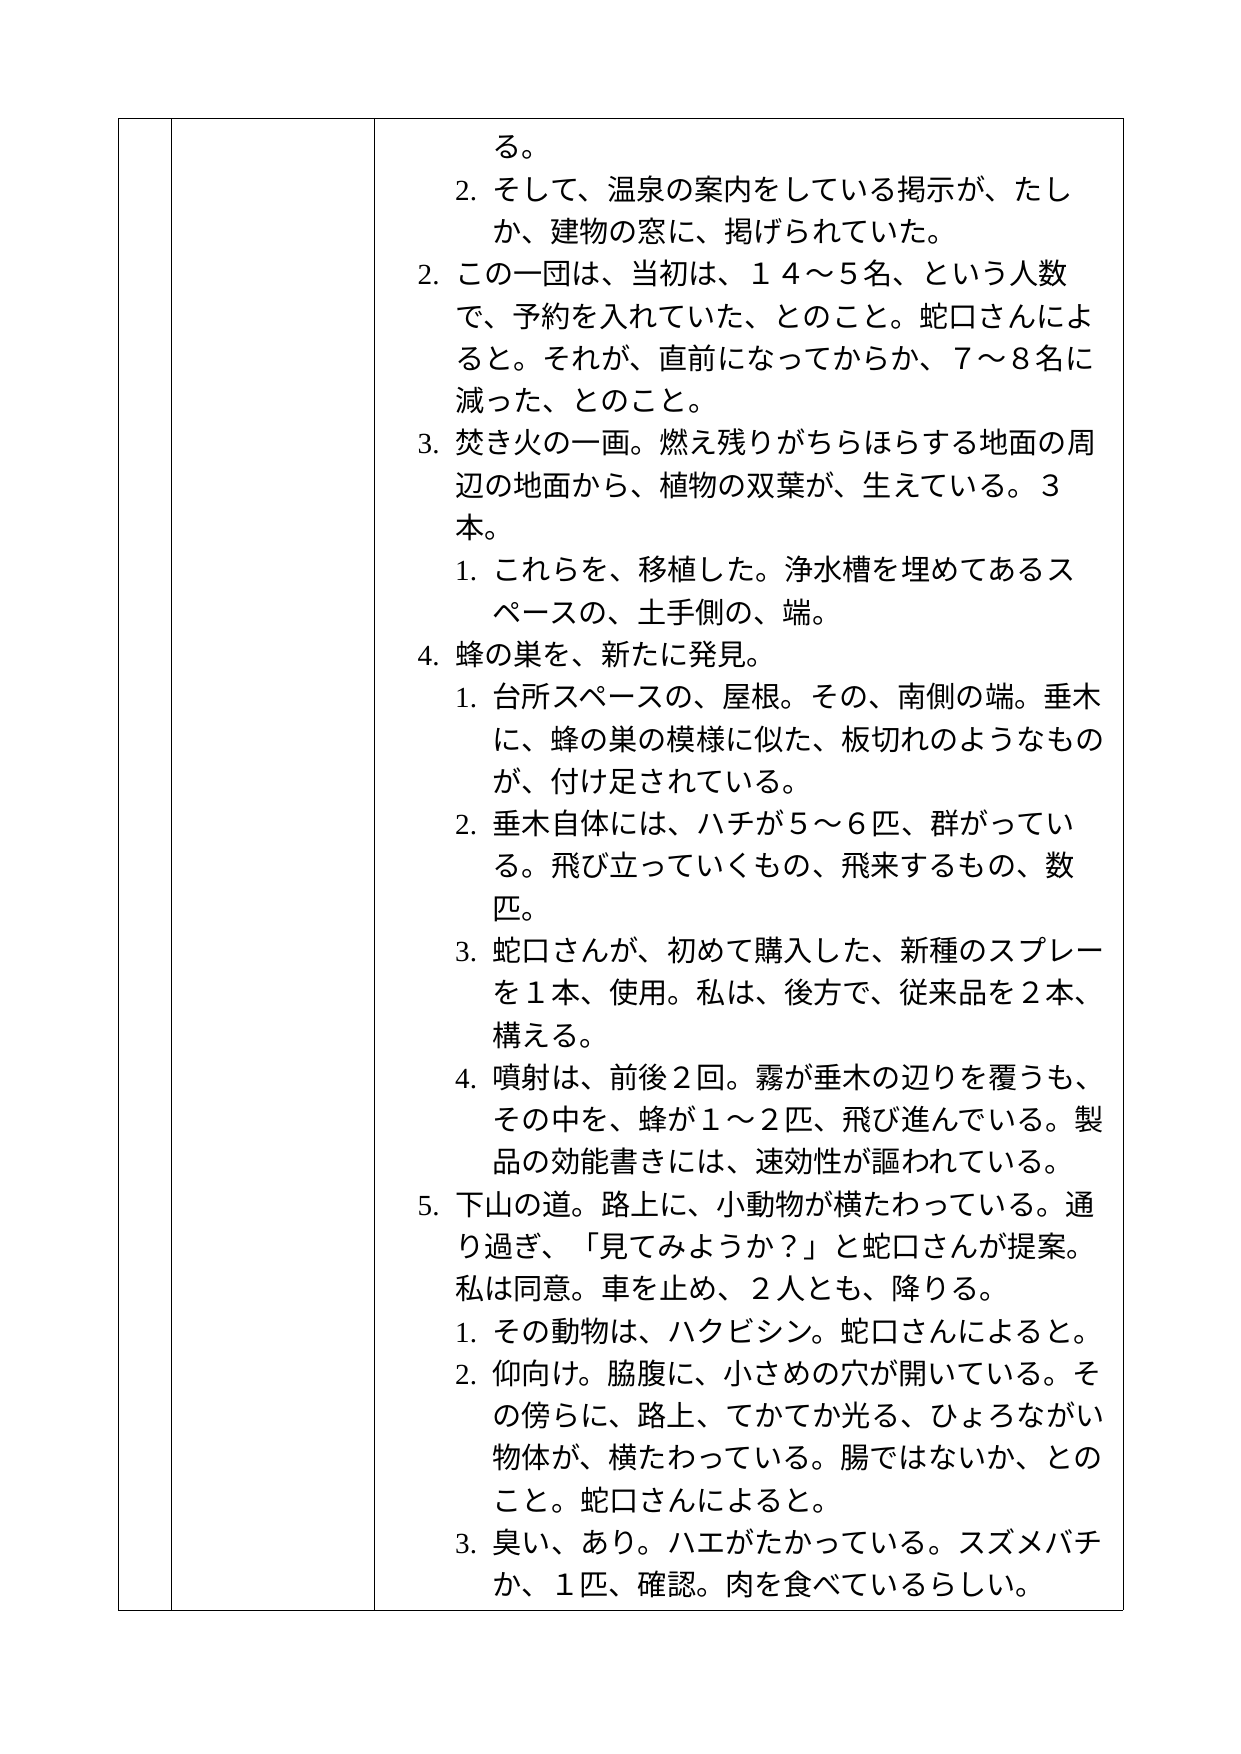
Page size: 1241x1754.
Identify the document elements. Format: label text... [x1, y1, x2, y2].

table_cell [119, 119, 171, 1610]
table_cell [172, 119, 374, 1610]
table_cell 初日の夜、若者たちは、温泉施設へ行った。山北駅のすぐ隣に建っている建物。の中に入っているとのこと たしかに、ペガススからの帰り、山北駅のホームを歩いていると、目の前に、その建物がある。 そして、温泉の案内をしている掲示が、たしか、建物の窓に、掲げられていた。 この一団は、当初は、１４～５名、という人数で、予約を入れていた、とのこと。蛇口さんによると。それが、直前になってからか、７～８名に減った、とのこと。 焚き火の一画。燃え残りがちらほらする地面の周辺の地面から、植物の双葉が、生えている。３本。 これらを、移植した。浄水槽を埋めてあるスペースの、土手側の、端。 蜂の巣を、新たに発見。 台所スペースの、屋根。その、南側の端。垂木に、蜂の巣の模様に似た、板切れのようなものが、付け足されている。 垂木自体には、ハチが５～６匹、群がっている。飛び立っていくもの、飛来するもの、数匹。 蛇口さんが、初めて購入した、新種のスプレーを１本、使用。私は、後方で、従来品を２本、構える。 噴射は、前後２回。霧が垂木の辺りを覆うも、その中を、蜂が１～２匹、飛び進んでいる。製品の効能書きには、速効性が謳われている。 下山の道。路上に、小動物が横たわっている。通り過ぎ、「見てみようか？」と蛇口さんが提案。私は同意。車を止め、２人とも、降りる。 その動物は、ハクビシン。蛇口さんによると。 仰向け。脇腹に、小さめの穴が開いている。その傍らに、路上、てかてか光る、ひょろながい物体が、横たわっている。腸ではないか、とのこと。蛇口さんによると。 臭い、あり。ハエがたかっている。スズメバチか、１匹、確認。肉を食べているらしい。 [375, 119, 1123, 1610]
